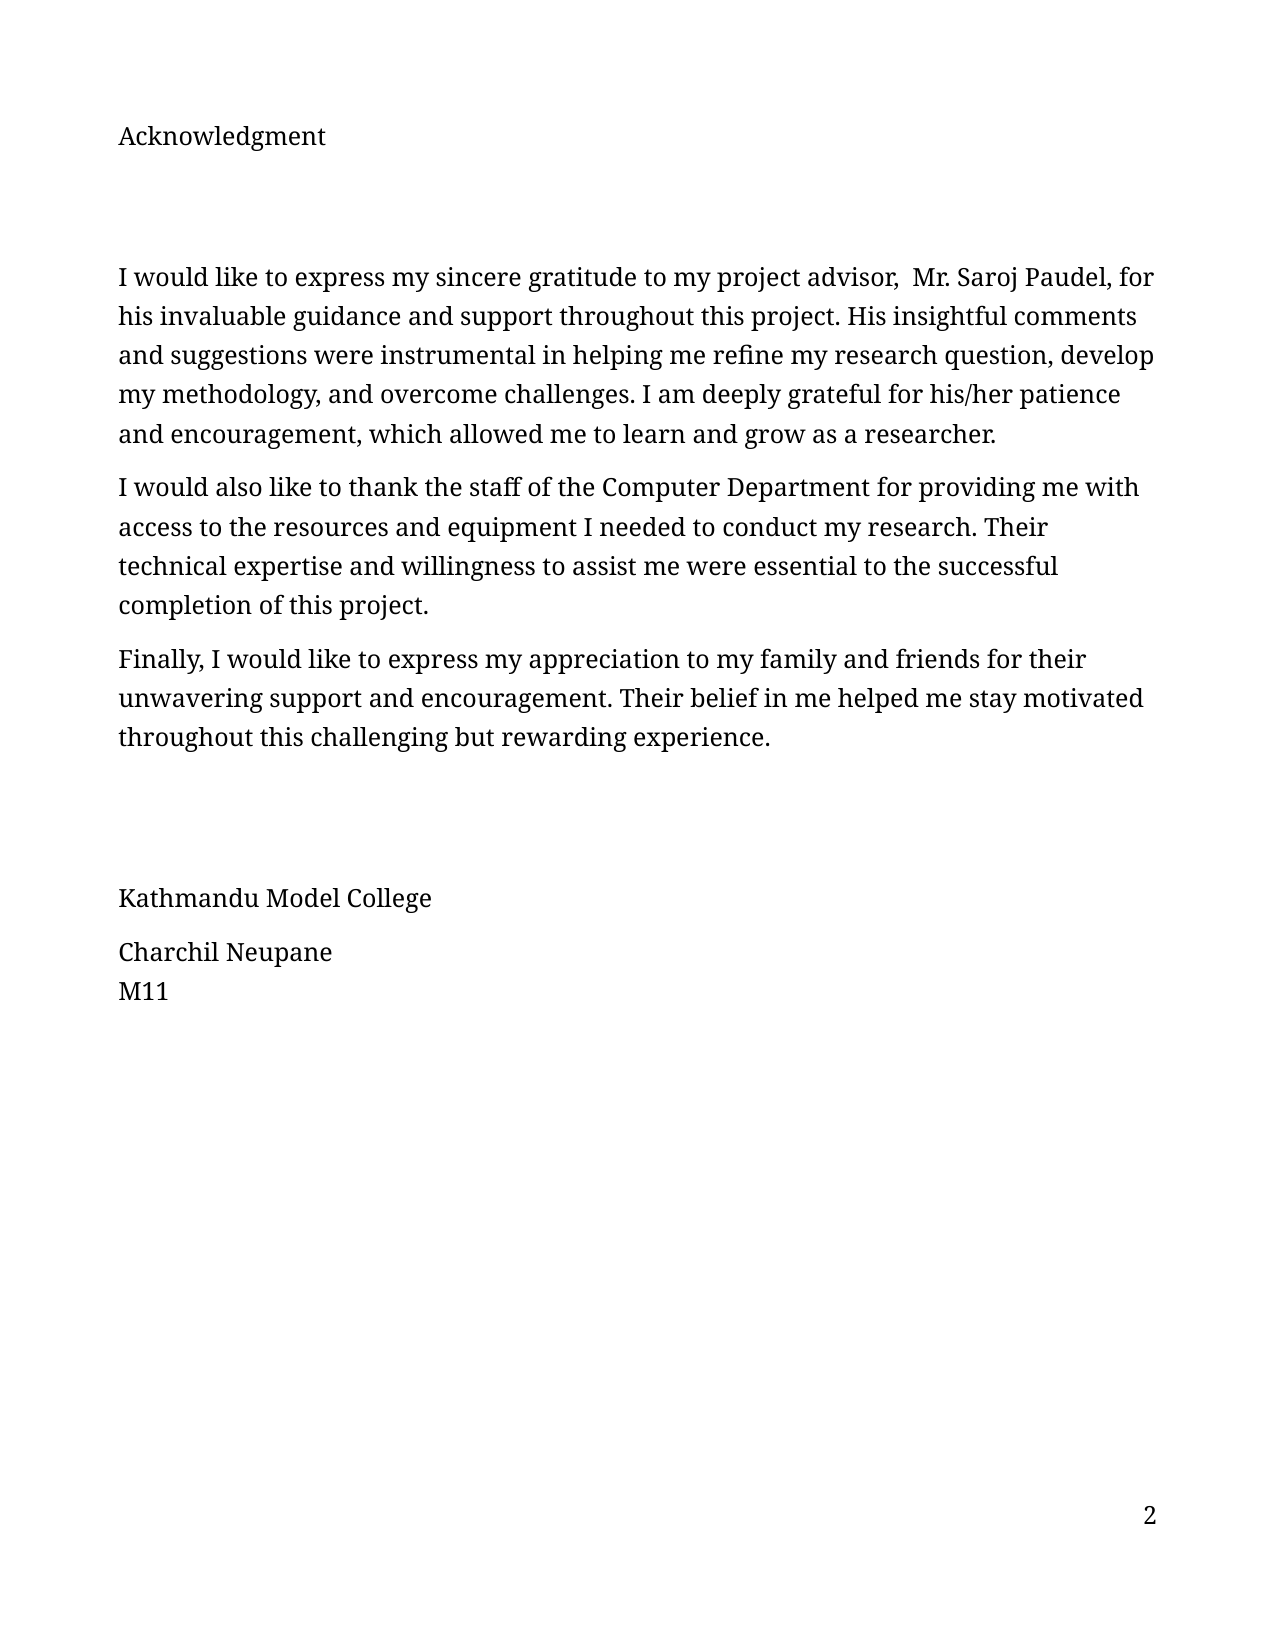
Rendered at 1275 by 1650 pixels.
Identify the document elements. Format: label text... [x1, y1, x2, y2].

text I would also like to thank the staff of the Computer Department for providing me with access to the resources and equipment I needed to conduct my research. Their technical expertise and willingness to assist me were essential to the successful completion of this project. [118, 470, 1157, 622]
text Kathmandu Model College [118, 881, 1157, 915]
text Finally, I would like to express my appreciation to my family and friends for their unwavering support and encouragement. Their belief in me helped me stay motivated throughout this challenging but rewarding experience. [118, 641, 1157, 754]
text Charchil Neupane M11 [118, 935, 1157, 1008]
text I would like to express my sincere gratitude to my project advisor, Mr. Saroj Paudel, for his invaluable guidance and support throughout this project. His insightful comments and suggestions were instrumental in helping me refine my research question, develop my methodology, and overcome challenges. I am deeply grateful for his/her patience and encouragement, which allowed me to learn and grow as a researcher. [118, 260, 1157, 450]
text Acknowledgment [118, 118, 1157, 152]
